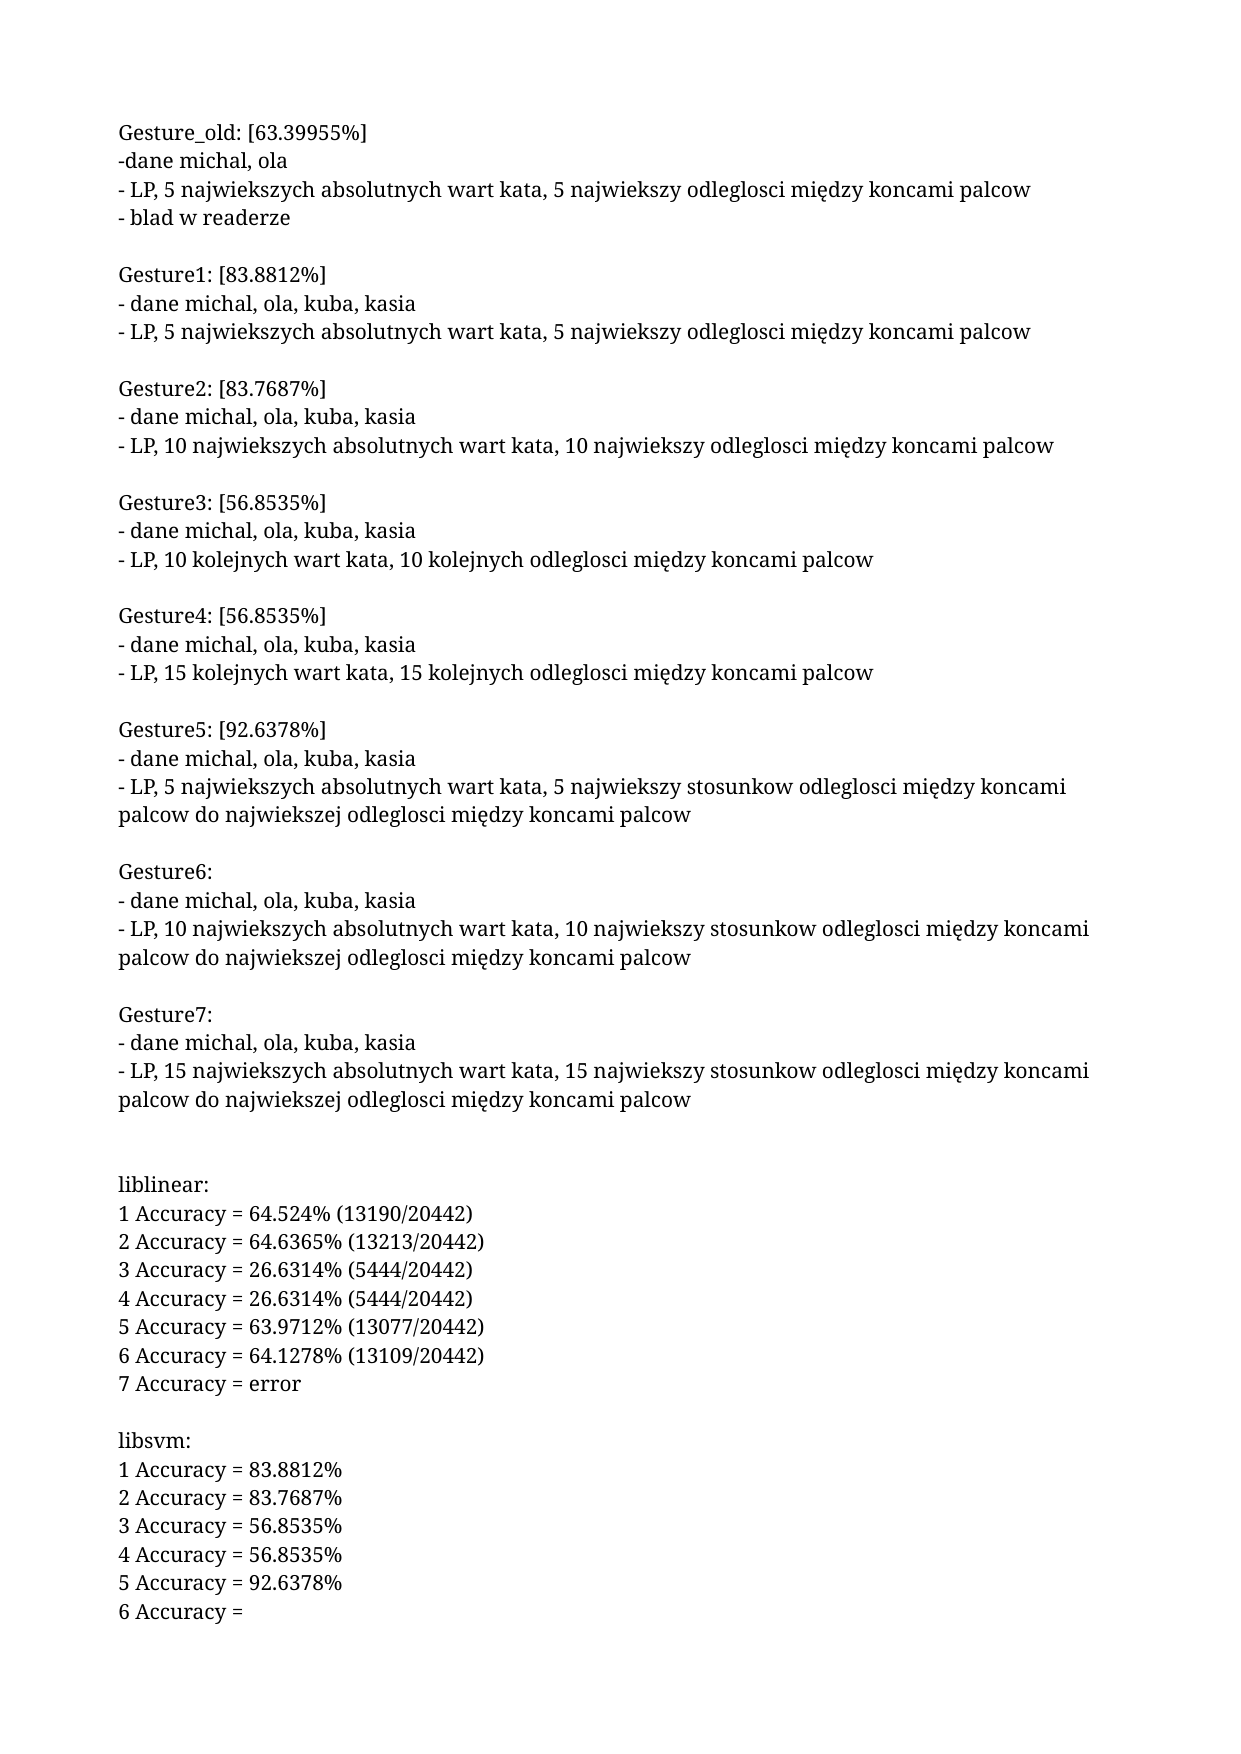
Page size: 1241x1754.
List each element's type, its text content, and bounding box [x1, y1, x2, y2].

text 6 Accuracy = [118, 1597, 1122, 1625]
text - dane michal, ola, kuba, kasia [118, 1028, 1122, 1057]
text 1 Accuracy = 64.524% (13190/20442) [118, 1199, 1122, 1227]
text - dane michal, ola, kuba, kasia [118, 289, 1122, 317]
text 4 Accuracy = 26.6314% (5444/20442) [118, 1284, 1122, 1312]
text 3 Accuracy = 26.6314% (5444/20442) [118, 1256, 1122, 1284]
text 2 Accuracy = 64.6365% (13213/20442) [118, 1227, 1122, 1256]
text - LP, 5 najwiekszych absolutnych wart kata, 5 najwiekszy stosunkow odleglosci między koncami palcow do najwiekszej odleglosci między koncami palcow [118, 772, 1122, 829]
text - LP, 5 najwiekszych absolutnych wart kata, 5 najwiekszy odleglosci między koncami palcow [118, 175, 1122, 203]
text - dane michal, ola, kuba, kasia [118, 886, 1122, 914]
text - LP, 5 najwiekszych absolutnych wart kata, 5 najwiekszy odleglosci między koncami palcow [118, 317, 1122, 346]
text 1 Accuracy = 83.8812% [118, 1455, 1122, 1483]
text Gesture1: [83.8812%] [118, 260, 1122, 289]
text Gesture6: [118, 857, 1122, 886]
text - LP, 10 kolejnych wart kata, 10 kolejnych odleglosci między koncami palcow [118, 545, 1122, 573]
text Gesture4: [56.8535%] [118, 602, 1122, 630]
text 2 Accuracy = 83.7687% [118, 1483, 1122, 1512]
text Gesture_old: [63.39955%] [118, 118, 1122, 147]
text - LP, 15 kolejnych wart kata, 15 kolejnych odleglosci między koncami palcow [118, 658, 1122, 687]
text - dane michal, ola, kuba, kasia [118, 402, 1122, 431]
text 4 Accuracy = 56.8535% [118, 1540, 1122, 1568]
text Gesture7: [118, 1000, 1122, 1028]
text - LP, 15 najwiekszych absolutnych wart kata, 15 najwiekszy stosunkow odleglosci między koncami palcow do najwiekszej odleglosci między koncami palcow [118, 1057, 1122, 1113]
text - dane michal, ola, kuba, kasia [118, 630, 1122, 658]
text Gesture5: [92.6378%] [118, 715, 1122, 744]
text liblinear: [118, 1170, 1122, 1199]
text - dane michal, ola, kuba, kasia [118, 744, 1122, 772]
text - dane michal, ola, kuba, kasia [118, 516, 1122, 545]
text Gesture2: [83.7687%] [118, 374, 1122, 402]
text 5 Accuracy = 63.9712% (13077/20442) [118, 1312, 1122, 1341]
text 3 Accuracy = 56.8535% [118, 1512, 1122, 1540]
text libsvm: [118, 1426, 1122, 1455]
text -dane michal, ola [118, 147, 1122, 175]
text - LP, 10 najwiekszych absolutnych wart kata, 10 najwiekszy stosunkow odleglosci między koncami palcow do najwiekszej odleglosci między koncami palcow [118, 914, 1122, 971]
text 5 Accuracy = 92.6378% [118, 1568, 1122, 1597]
text 7 Accuracy = error [118, 1369, 1122, 1398]
text - LP, 10 najwiekszych absolutnych wart kata, 10 najwiekszy odleglosci między koncami palcow [118, 431, 1122, 459]
text Gesture3: [56.8535%] [118, 488, 1122, 516]
text 6 Accuracy = 64.1278% (13109/20442) [118, 1341, 1122, 1369]
text - blad w readerze [118, 203, 1122, 232]
